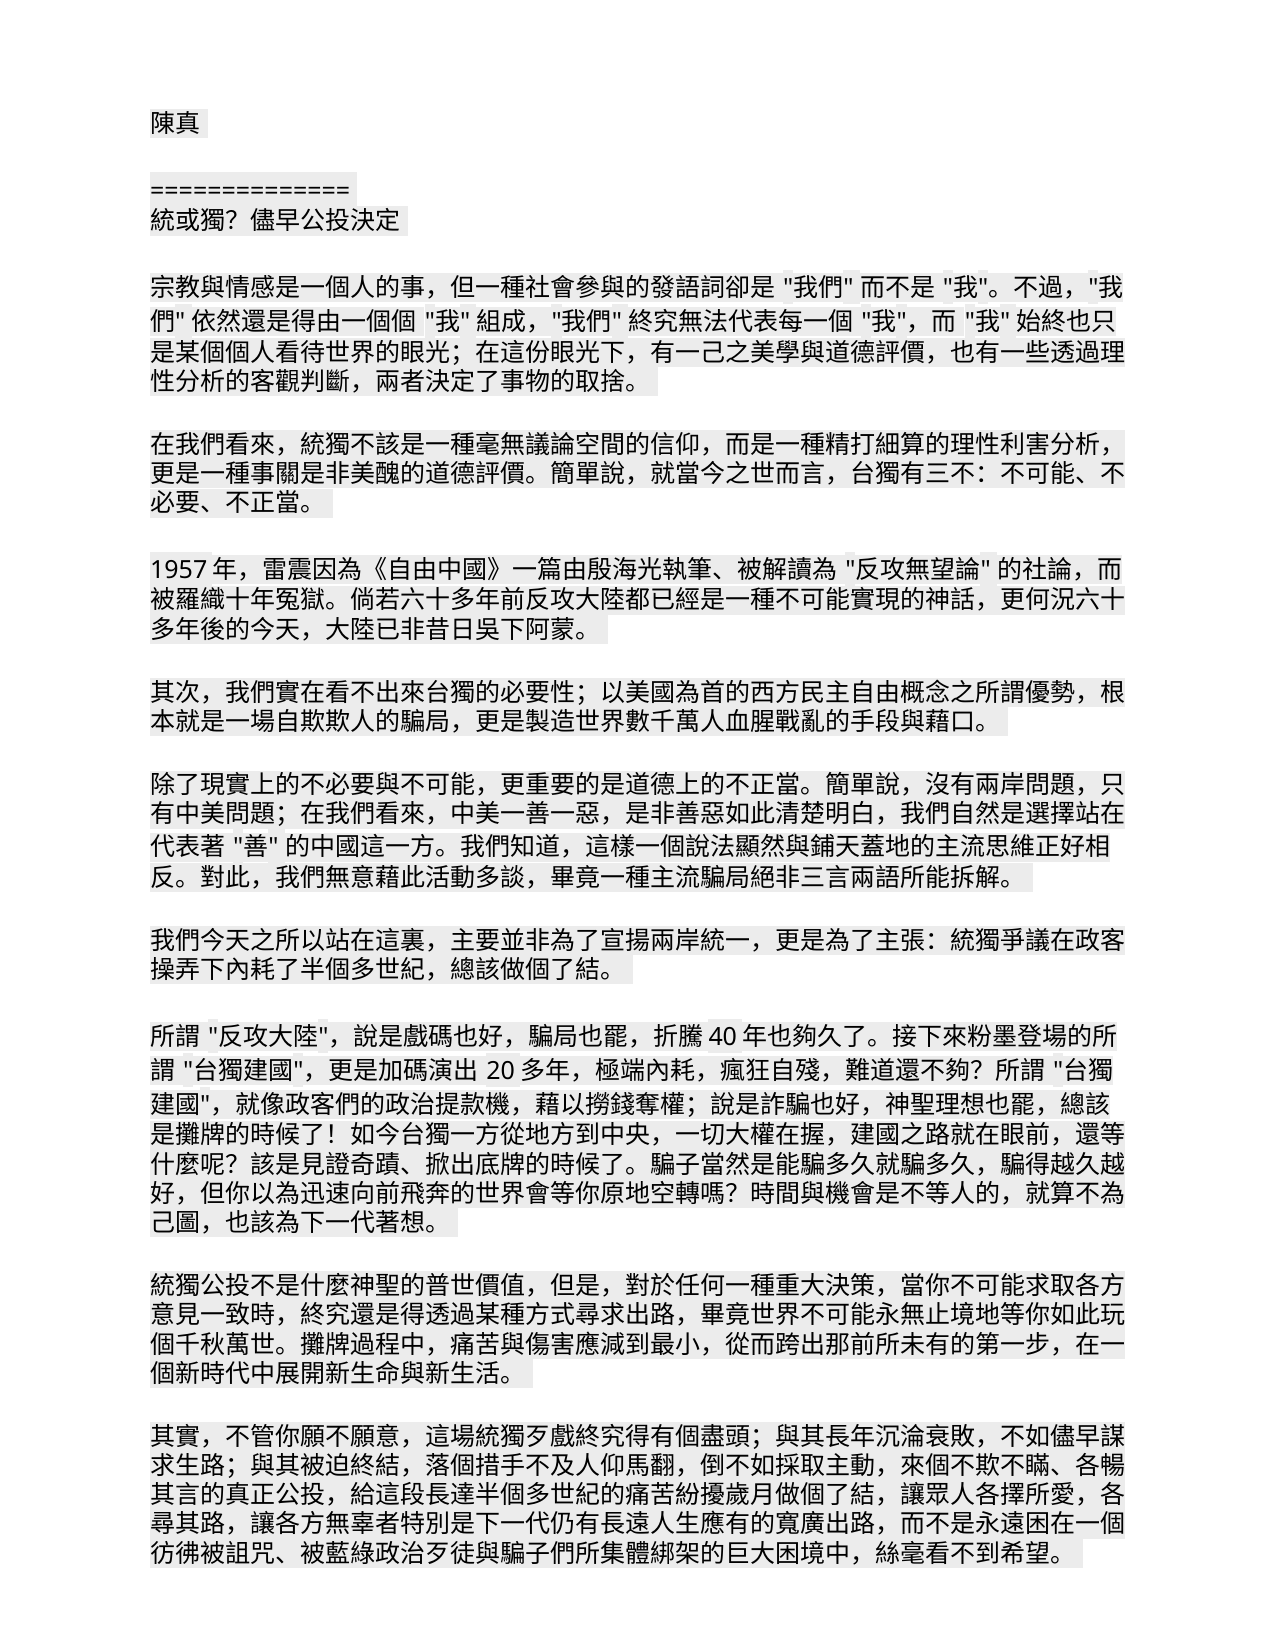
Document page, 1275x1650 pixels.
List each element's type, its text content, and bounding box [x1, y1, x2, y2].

text 陳真 ============== 統或獨？儘早公投決定 宗教與情感是一個人的事，但一種社會參與的發語詞卻是 "我們" 而不是 "我"。不過，"我們" 依然還是得由一個個 "我" 組成，"我們" 終究無法代表每一個 "我"，而 "我" 始終也只是某個個人看待世界的眼光；在這份眼光下，有一己之美學與道德評價，也有一些透過理性分析的客觀判斷，兩者決定了事物的取捨。 在我們看來，統獨不該是一種毫無議論空間的信仰，而是一種精打細算的理性利害分析，更是一種事關是非美醜的道德評價。簡單說，就當今之世而言，台獨有三不：不可能、不必要、不正當。 1957年，雷震因為《自由中國》一篇由殷海光執筆、被解讀為 "反攻無望論" 的社論，而被羅織十年冤獄。倘若六十多年前反攻大陸都已經是一種不可能實現的神話，更何況六十多年後的今天，大陸已非昔日吳下阿蒙。 其次，我們實在看不出來台獨的必要性；以美國為首的西方民主自由概念之所謂優勢，根本就是一場自欺欺人的騙局，更是製造世界數千萬人血腥戰亂的手段與藉口。 除了現實上的不必要與不可能，更重要的是道德上的不正當。簡單說，沒有兩岸問題，只有中美問題；在我們看來，中美一善一惡，是非善惡如此清楚明白，我們自然是選擇站在代表著 "善" 的中國這一方。我們知道，這樣一個說法顯然與鋪天蓋地的主流思維正好相反。對此，我們無意藉此活動多談，畢竟一種主流騙局絕非三言兩語所能拆解。 我們今天之所以站在這裏，主要並非為了宣揚兩岸統一，更是為了主張：統獨爭議在政客操弄下內耗了半個多世紀，總該做個了結。 所謂 "反攻大陸"，說是戲碼也好，騙局也罷，折騰40年也夠久了。接下來粉墨登場的所謂 "台獨建國"，更是加碼演出 20多年，極端內耗，瘋狂自殘，難道還不夠？所謂 "台獨建國"，就像政客們的政治提款機，藉以撈錢奪權；說是詐騙也好，神聖理想也罷，總該是攤牌的時候了！如今台獨一方從地方到中央，一切大權在握，建國之路就在眼前，還等什麼呢？該是見證奇蹟、掀出底牌的時候了。騙子當然是能騙多久就騙多久，騙得越久越好，但你以為迅速向前飛奔的世界會等你原地空轉嗎？時間與機會是不等人的，就算不為己圖，也該為下一代著想。 統獨公投不是什麼神聖的普世價值，但是，對於任何一種重大決策，當你不可能求取各方意見一致時，終究還是得透過某種方式尋求出路，畢竟世界不可能永無止境地等你如此玩個千秋萬世。攤牌過程中，痛苦與傷害應減到最小，從而跨出那前所未有的第一步，在一個新時代中展開新生命與新生活。 其實，不管你願不願意，這場統獨歹戲終究得有個盡頭；與其長年沉淪衰敗，不如儘早謀求生路；與其被迫終結，落個措手不及人仰馬翻，倒不如採取主動，來個不欺不瞞、各暢其言的真正公投，給這段長達半個多世紀的痛苦紛擾歲月做個了結，讓眾人各擇所愛，各尋其路，讓各方無辜者特別是下一代仍有長遠人生應有的寬廣出路，而不是永遠困在一個彷彿被詛咒、被藍綠政治歹徒與騙子們所集體綁架的巨大困境中，絲毫看不到希望。 [150, 75, 1125, 1568]
